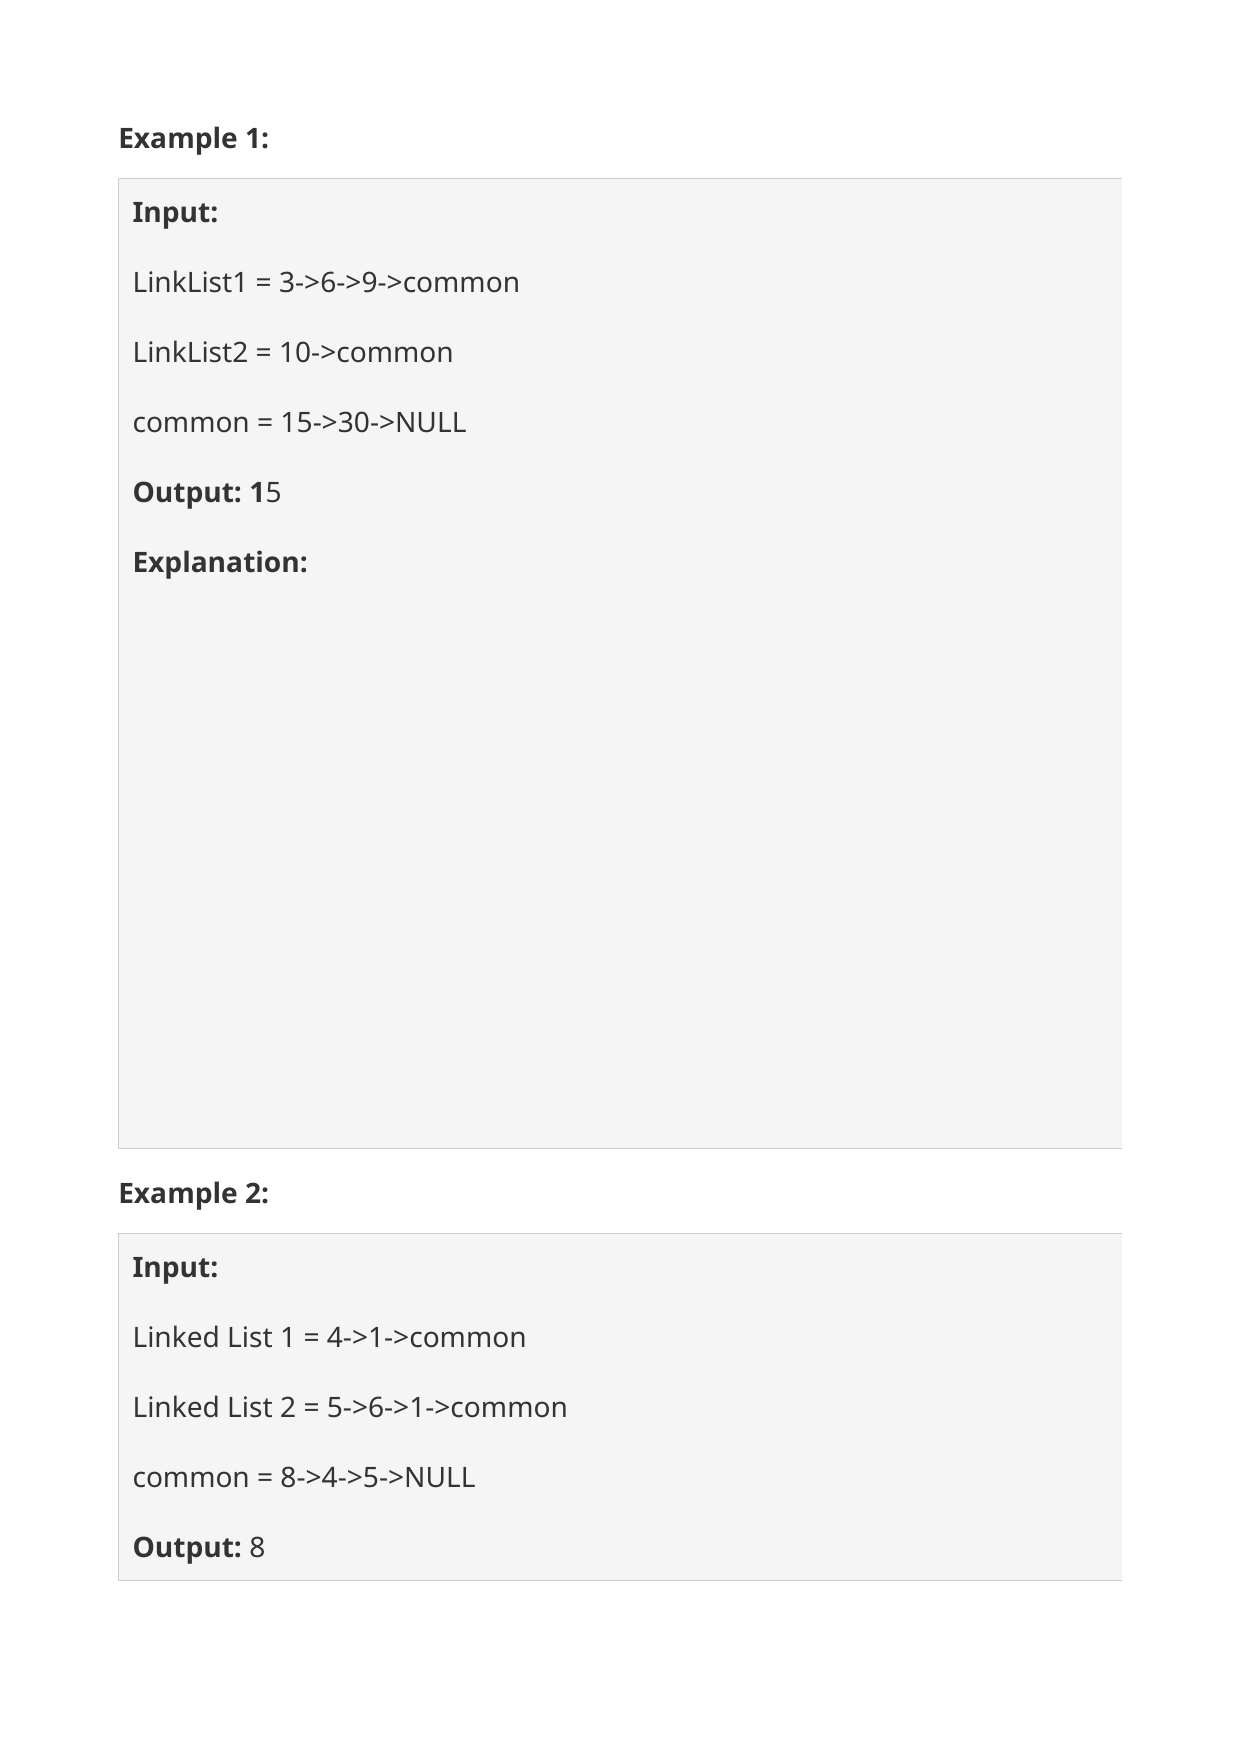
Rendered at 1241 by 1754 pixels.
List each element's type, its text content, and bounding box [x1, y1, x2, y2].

text Explanation: [119, 528, 1122, 580]
text Linked List 2 = 5->6->1->common [119, 1373, 1122, 1426]
text LinkList1 = 3->6->9->common [119, 248, 1122, 300]
text Input: [119, 179, 1122, 230]
text LinkList2 = 10->common [119, 318, 1122, 370]
text Output: 15 [119, 458, 1122, 510]
text Output: 8 [119, 1513, 1122, 1580]
text Example 2: [118, 1173, 1122, 1212]
text Input: [119, 1234, 1122, 1286]
text Linked List 1 = 4->1->common [119, 1303, 1122, 1356]
text common = 15->30->NULL [119, 388, 1122, 440]
text Example 1: [118, 118, 1122, 156]
text common = 8->4->5->NULL [119, 1443, 1122, 1496]
